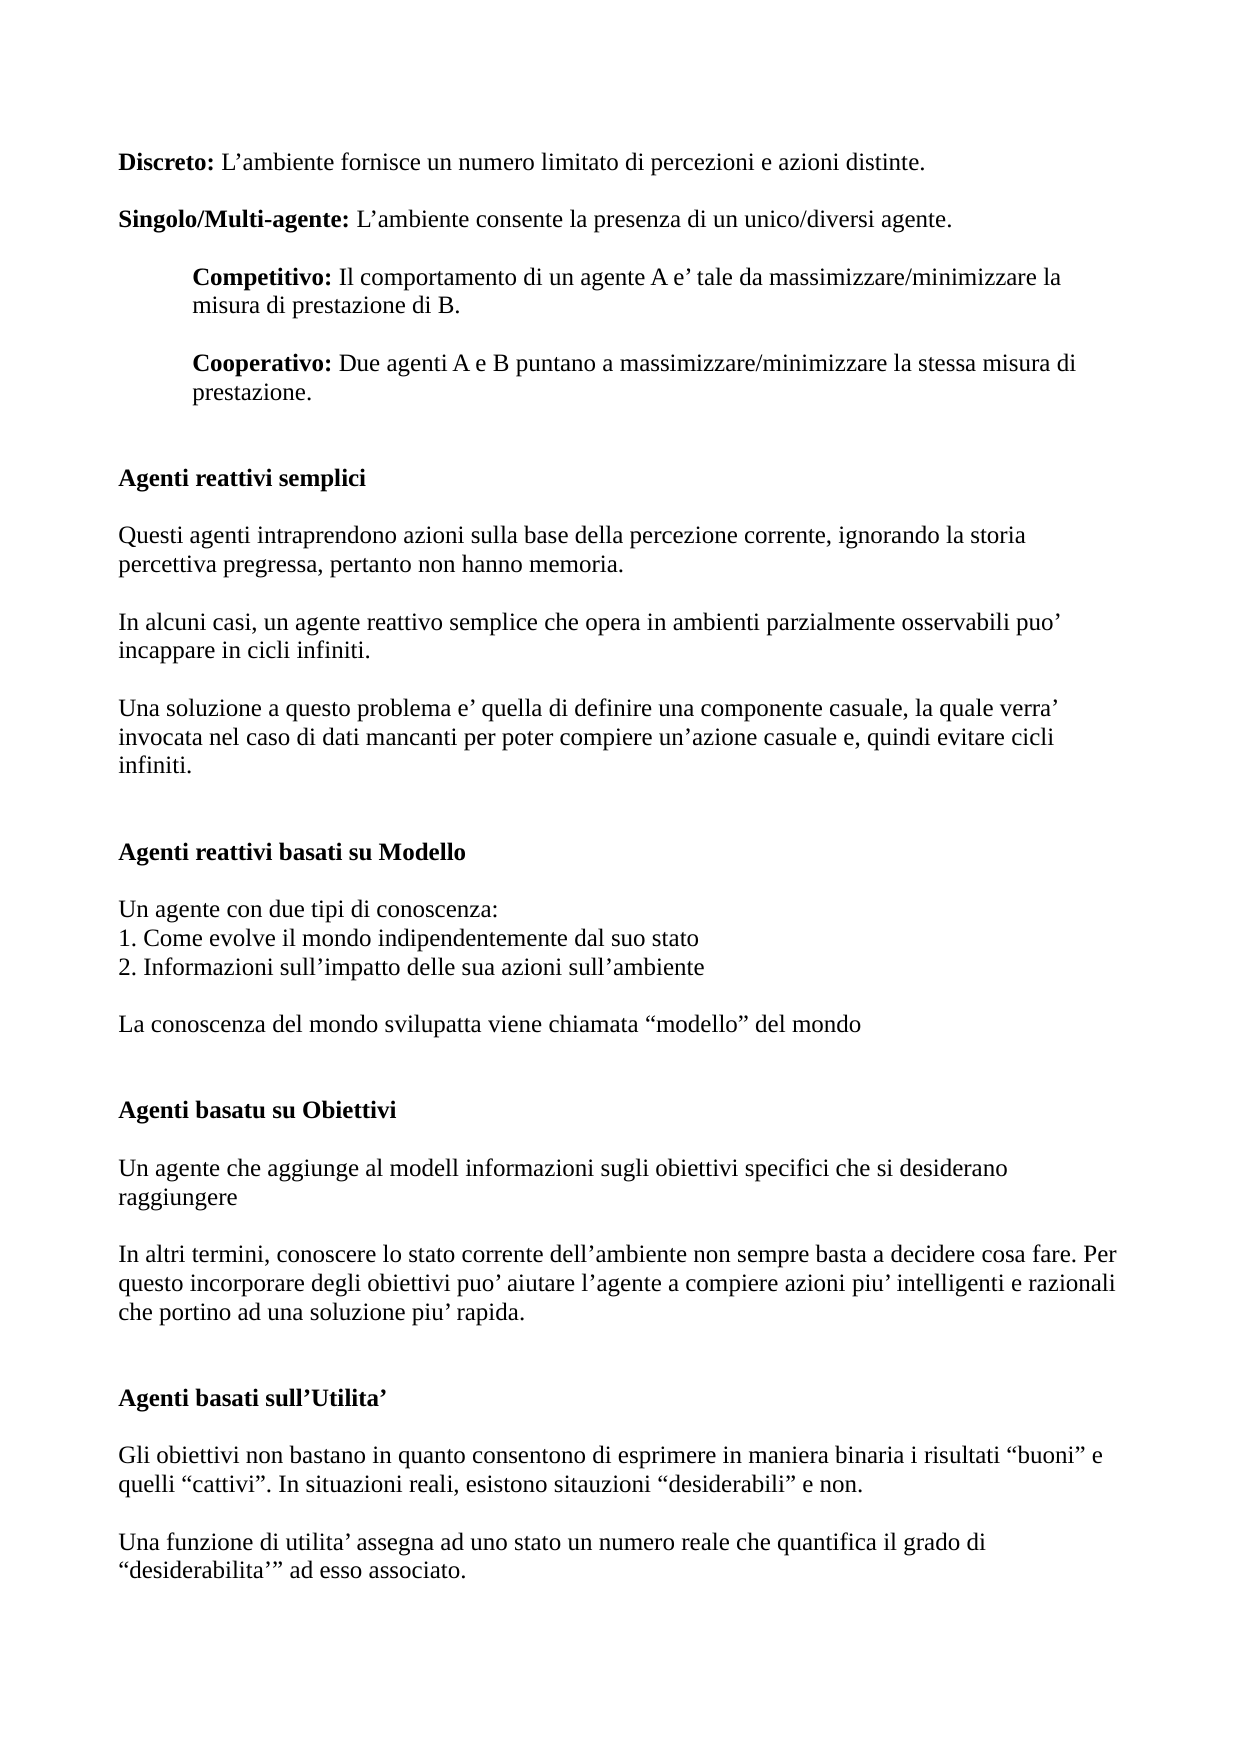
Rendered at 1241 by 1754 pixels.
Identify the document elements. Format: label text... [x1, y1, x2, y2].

text Singolo/Multi-agente: L’ambiente consente la presenza di un unico/diversi agente. [118, 204, 1122, 233]
text Una funzione di utilita’ assegna ad uno stato un numero reale che quantifica il grado di “desiderabilita’” ad esso associato. [118, 1527, 1122, 1584]
text Agenti basatu su Obiettivi [118, 1096, 1122, 1124]
text 1. Come evolve il mondo indipendentemente dal suo stato [118, 923, 1122, 952]
text Un agente con due tipi di conoscenza: [118, 894, 1122, 923]
text La conoscenza del mondo svilupatta viene chiamata “modello” del mondo [118, 1009, 1122, 1038]
text 2. Informazioni sull’impatto delle sua azioni sull’ambiente [118, 952, 1122, 981]
text In altri termini, conoscere lo stato corrente dell’ambiente non sempre basta a decidere cosa fare. Per questo incorporare degli obiettivi puo’ aiutare l’agente a compiere azioni piu’ intelligenti e razionali che portino ad una soluzione piu’ rapida. [118, 1239, 1122, 1326]
text Agenti reattivi basati su Modello [118, 837, 1122, 866]
text Questi agenti intraprendono azioni sulla base della percezione corrente, ignorando la storia percettiva pregressa, pertanto non hanno memoria. [118, 521, 1122, 578]
text Agenti basati sull’Utilita’ [118, 1383, 1122, 1412]
text Una soluzione a questo problema e’ quella di definire una componente casuale, la quale verra’ invocata nel caso di dati mancanti per poter compiere un’azione casuale e, quindi evitare cicli infiniti. [118, 693, 1122, 779]
text Competitivo: Il comportamento di un agente A e’ tale da massimizzare/minimizzare la misura di prestazione di B. [118, 262, 1122, 319]
text In alcuni casi, un agente reattivo semplice che opera in ambienti parzialmente osservabili puo’ incappare in cicli infiniti. [118, 607, 1122, 664]
text Cooperativo: Due agenti A e B puntano a massimizzare/minimizzare la stessa misura di prestazione. [118, 348, 1122, 406]
text Discreto: L’ambiente fornisce un numero limitato di percezioni e azioni distinte. [118, 147, 1122, 176]
text Gli obiettivi non bastano in quanto consentono di esprimere in maniera binaria i risultati “buoni” e quelli “cattivi”. In situazioni reali, esistono sitauzioni “desiderabili” e non. [118, 1441, 1122, 1498]
text Un agente che aggiunge al modell informazioni sugli obiettivi specifici che si desiderano raggiungere [118, 1153, 1122, 1211]
text Agenti reattivi semplici [118, 463, 1122, 492]
